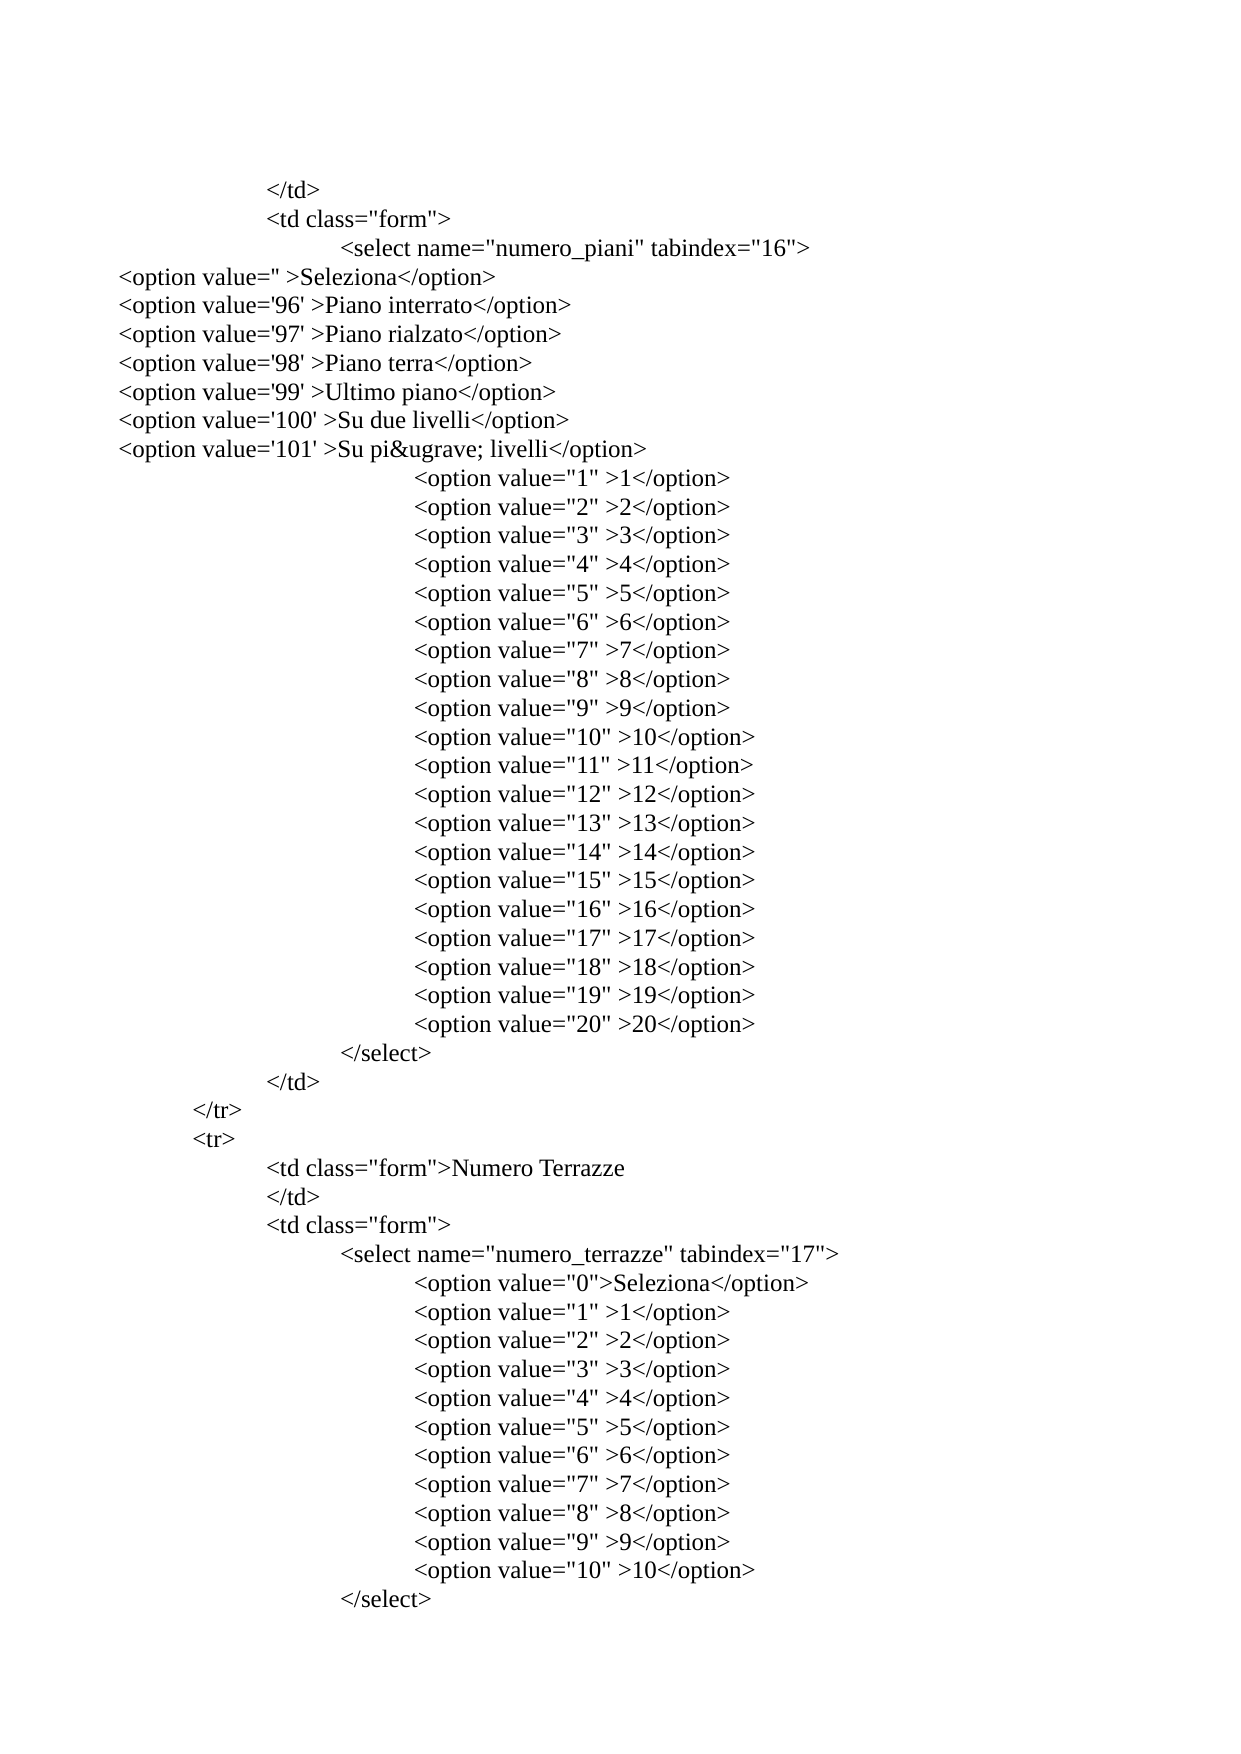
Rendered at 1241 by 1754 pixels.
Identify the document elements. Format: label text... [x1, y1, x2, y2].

text </td> <td class="form"> <select name="numero_piani" tabindex="16"> <option value='' >Seleziona</option> <option value='96' >Piano interrato</option> <option value='97' >Piano rialzato</option> <option value='98' >Piano terra</option> <option value='99' >Ultimo piano</option> <option value='100' >Su due livelli</option> <option value='101' >Su pi&ugrave; livelli</option> <option value="1" >1</option> <option value="2" >2</option> <option value="3" >3</option> <option value="4" >4</option> <option value="5" >5</option> <option value="6" >6</option> <option value="7" >7</option> <option value="8" >8</option> <option value="9" >9</option> <option value="10" >10</option> <option value="11" >11</option> <option value="12" >12</option> <option value="13" >13</option> <option value="14" >14</option> <option value="15" >15</option> <option value="16" >16</option> <option value="17" >17</option> <option value="18" >18</option> <option value="19" >19</option> <option value="20" >20</option> </select> </td> </tr> <tr> <td class="form">Numero Terrazze </td> <td class="form"> <select name="numero_terrazze" tabindex="17"> <option value="0">Seleziona</option> <option value="1" >1</option> <option value="2" >2</option> <option value="3" >3</option> <option value="4" >4</option> <option value="5" >5</option> <option value="6" >6</option> <option value="7" >7</option> <option value="8" >8</option> <option value="9" >9</option> <option value="10" >10</option> </select> [118, 118, 1122, 1613]
